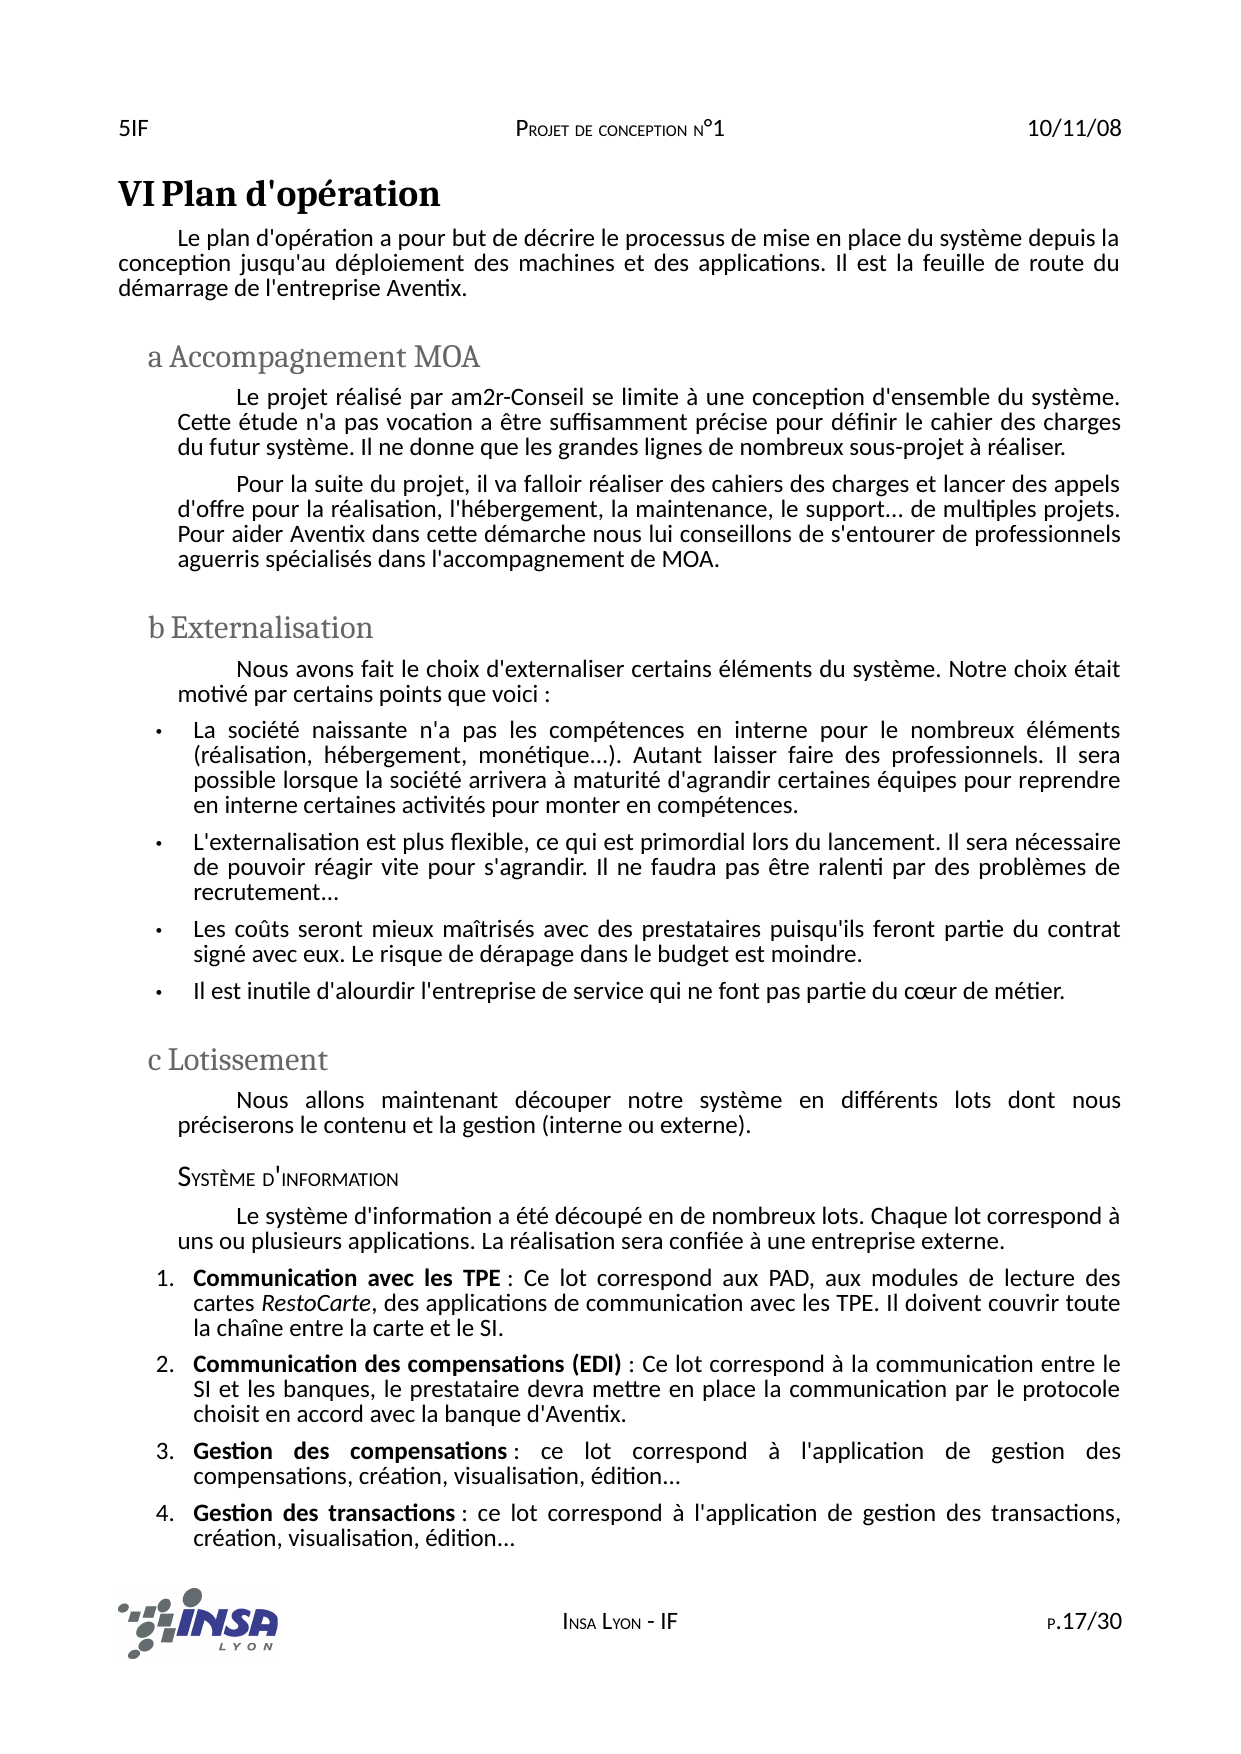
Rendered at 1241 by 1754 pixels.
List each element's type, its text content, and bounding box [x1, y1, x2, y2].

subtitle Accompagnement MOA [118, 338, 1122, 375]
text Le projet réalisé par am2r-Conseil se limite à une conception d'ensemble du système. Cette étude n'a pas vocation a être suffisamment précise pour définir le cahier des charges du futur système. Il ne donne que les grandes lignes de nombreux sous-projet à réaliser. [177, 387, 1122, 462]
picture [118, 1588, 278, 1659]
list Communication des compensations (EDI) : Ce lot correspond à la communication entre le SI et les banques, le prestataire devra mettre en place la communication par le protocole choisit en accord avec la banque d'Aventix. [156, 1354, 1122, 1429]
list Gestion des transactions : ce lot correspond à l'application de gestion des transactions, création, visualisation, édition... [156, 1503, 1122, 1553]
text Le système d'information a été découpé en de nombreux lots. Chaque lot correspond à uns ou plusieurs applications. La réalisation sera confiée à une entreprise externe. [177, 1206, 1122, 1256]
subtitle Système d'information [118, 1164, 1122, 1194]
subtitle Lotissement [118, 1041, 1122, 1078]
text Le plan d'opération a pour but de décrire le processus de mise en place du système depuis la conception jusqu'au déploiement des machines et des applications. Il est la feuille de route du démarrage de l'entreprise Aventix. [118, 227, 1122, 302]
list Gestion des compensations : ce lot correspond à l'application de gestion des compensations, création, visualisation, édition... [156, 1441, 1122, 1491]
subtitle Plan d'opération [118, 173, 1122, 216]
list La société naissante n'a pas les compétences en interne pour le nombreux éléments (réalisation, hébergement, monétique...). Autant laisser faire des professionnels. Il sera possible lorsque la société arrivera à maturité d'agrandir certaines équipes pour reprendre en interne certaines activités pour monter en compétences. [156, 720, 1122, 820]
list L'externalisation est plus flexible, ce qui est primordial lors du lancement. Il sera nécessaire de pouvoir réagir vite pour s'agrandir. Il ne faudra pas être ralenti par des problèmes de recrutement... [156, 832, 1122, 907]
subtitle Externalisation [118, 609, 1122, 647]
text Pour la suite du projet, il va falloir réaliser des cahiers des charges et lancer des appels d'offre pour la réalisation, l'hébergement, la maintenance, le support... de multiples projets. Pour aider Aventix dans cette démarche nous lui conseillons de s'entourer de professionnels aguerris spécialisés dans l'accompagnement de MOA. [177, 474, 1122, 574]
list Les coûts seront mieux maîtrisés avec des prestataires puisqu'ils feront partie du contrat signé avec eux. Le risque de dérapage dans le budget est moindre. [156, 919, 1122, 969]
list Communication avec les TPE : Ce lot correspond aux PAD, aux modules de lecture des cartes RestoCarte, des applications de communication avec les TPE. Il doivent couvrir toute la chaîne entre la carte et le SI. [156, 1267, 1122, 1342]
list Il est inutile d'alourdir l'entreprise de service qui ne font pas partie du cœur de métier. [156, 981, 1122, 1006]
text Nous avons fait le choix d'externaliser certains éléments du système. Notre choix était motivé par certains points que voici : [177, 658, 1122, 708]
text Nous allons maintenant découper notre système en différents lots dont nous préciserons le contenu et la gestion (interne ou externe). [177, 1090, 1122, 1140]
